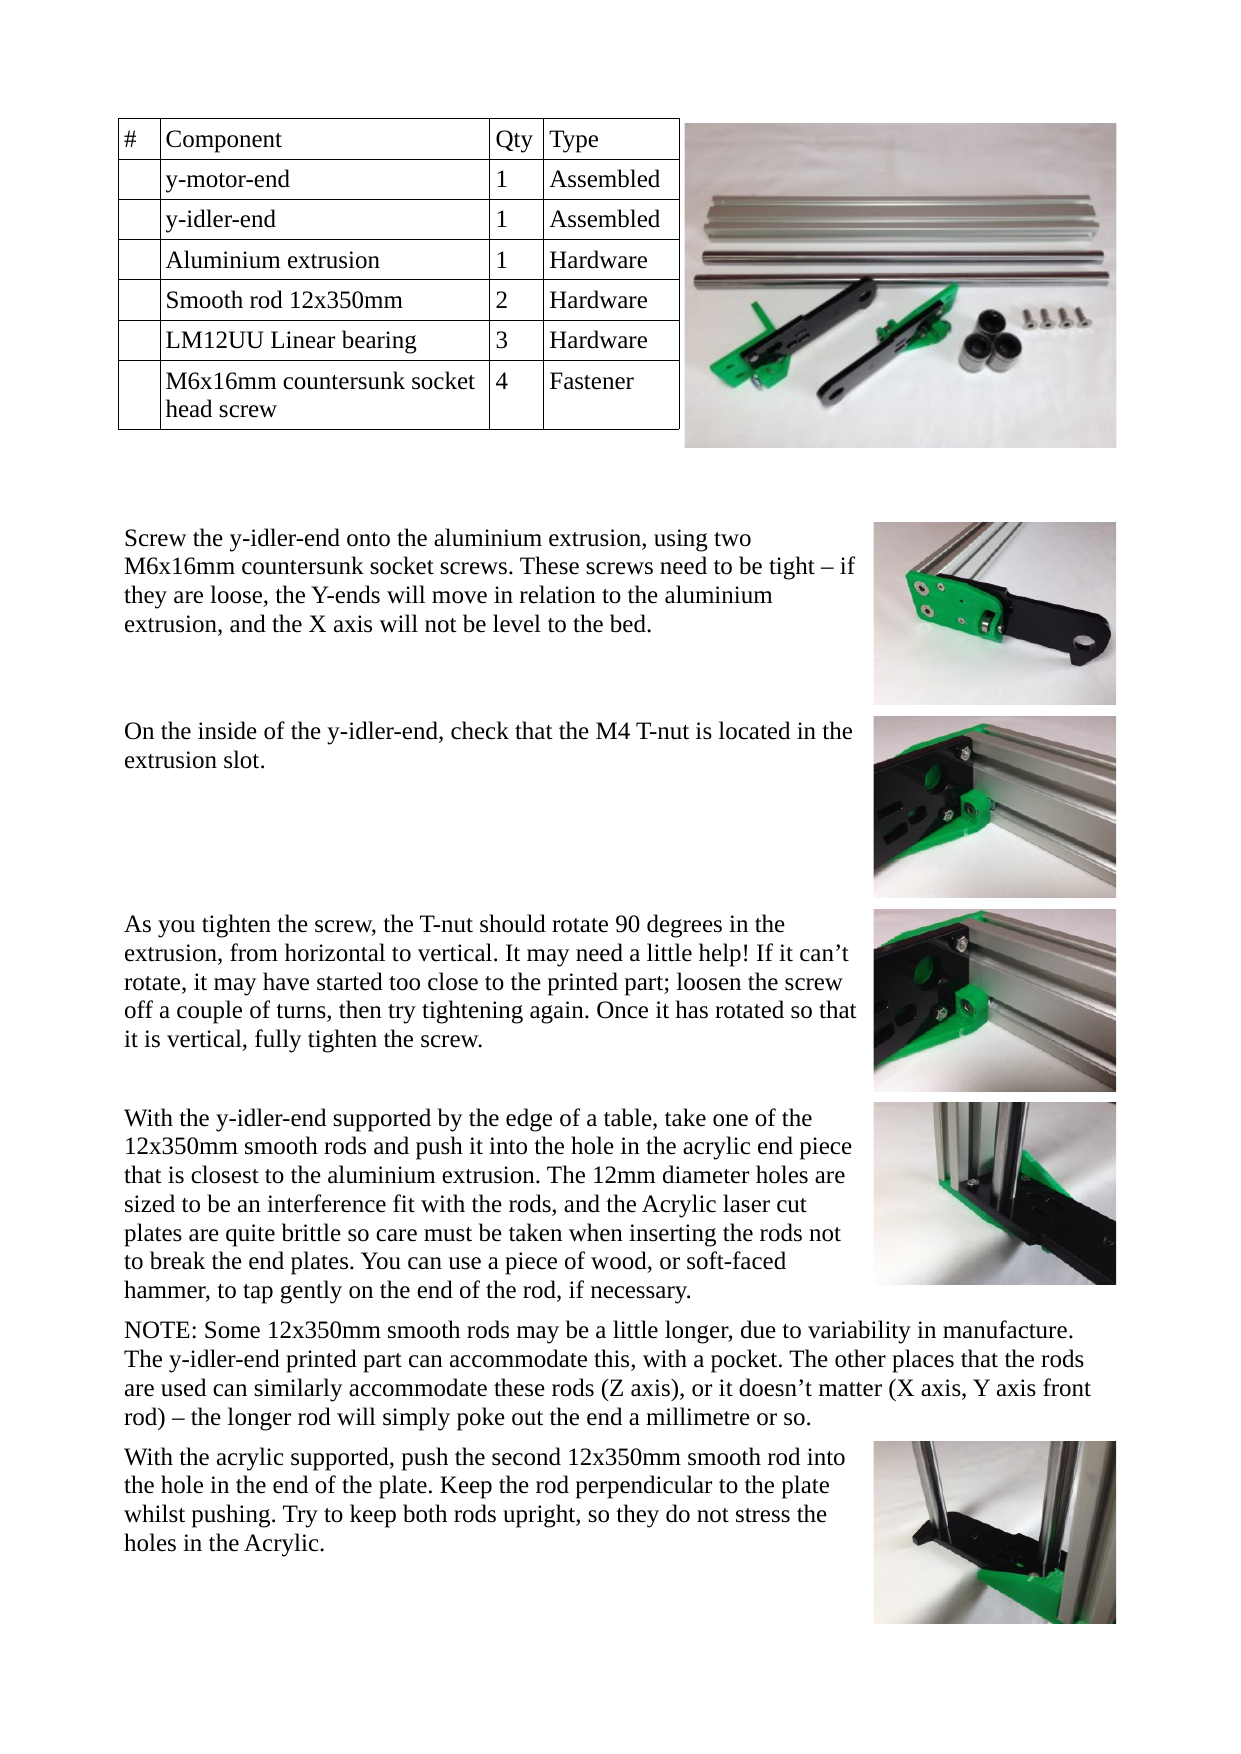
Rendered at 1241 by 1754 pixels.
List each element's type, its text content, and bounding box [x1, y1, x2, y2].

table_cell Hardware [544, 240, 679, 279]
table_cell Hardware [544, 321, 679, 360]
table_cell [119, 280, 160, 320]
table_header Type [544, 119, 679, 158]
table_cell [119, 240, 160, 279]
table_cell [118, 430, 160, 469]
picture [873, 522, 1117, 705]
table_cell On the inside of the y-idler-end, check that the M4 T-nut is located in the extrusion slot. [118, 710, 868, 904]
table_cell [868, 904, 1122, 1097]
table_cell [119, 361, 160, 429]
table_header Qty [490, 119, 543, 158]
table_cell [868, 710, 1122, 904]
table_cell With the y-idler-end supported by the edge of a table, take one of the 12x350mm smooth rods and push it into the hole in the acrylic end piece that is closest to the aluminium extrusion. The 12mm diameter holes are sized to be an interference fit with the rods, and the Acrylic laser cut plates are quite brittle so care must be taken when inserting the rods not to break the end plates. You can use a piece of wood, or soft-faced hammer, to tap gently on the end of the rod, if necessary. [118, 1097, 868, 1310]
table_header [868, 517, 1122, 710]
table_cell 1 [490, 160, 543, 199]
table_cell [490, 430, 543, 469]
picture [873, 909, 1117, 1092]
table_cell As you tighten the screw, the T-nut should rotate 90 degrees in the extrusion, from horizontal to vertical. It may need a little help! If it can’t rotate, it may have started too close to the printed part; loosen the screw off a couple of turns, then try tightening again. Once it has rotated so that it is vertical, fully tighten the screw. [118, 904, 868, 1097]
picture [873, 1102, 1117, 1285]
table_cell 3 [490, 321, 543, 360]
table_cell Assembled [544, 200, 679, 239]
picture [873, 716, 1117, 898]
table_cell [119, 200, 160, 239]
table_cell LM12UU Linear bearing [161, 321, 489, 360]
table_header [679, 118, 1122, 469]
table_cell 4 [490, 361, 543, 429]
table_header Component [161, 119, 489, 158]
table_cell NOTE: Some 12x350mm smooth rods may be a little longer, due to variability in manufacture. The y-idler-end printed part can accommodate this, with a pocket. The other places that the rods are used can similarly accommodate these rods (Z axis), or it doesn’t matter (X axis, Y axis front rod) – the longer rod will simply poke out the end a millimetre or so. [118, 1310, 1122, 1436]
table_cell [868, 1097, 1122, 1310]
picture [873, 1441, 1117, 1624]
table_cell [119, 321, 160, 360]
table_cell y-idler-end [161, 200, 489, 239]
table_cell [160, 430, 489, 469]
table_header # [119, 119, 160, 158]
table_cell Hardware [544, 280, 679, 320]
table_cell Assembled [544, 160, 679, 199]
table_cell 2 [490, 280, 543, 320]
table_header Screw the y-idler-end onto the aluminium extrusion, using two M6x16mm countersunk socket screws. These screws need to be tight – if they are loose, the Y-ends will move in relation to the aluminium extrusion, and the X axis will not be level to the bed. [118, 517, 868, 710]
table_cell 1 [490, 200, 543, 239]
table_cell Aluminium extrusion [161, 240, 489, 279]
table_cell y-motor-end [161, 160, 489, 199]
table_cell [543, 430, 679, 469]
table_cell [868, 1436, 1122, 1629]
table_cell [119, 160, 160, 199]
table_cell 1 [490, 240, 543, 279]
picture [684, 123, 1117, 448]
table_cell Fastener [544, 361, 679, 429]
table_cell With the acrylic supported, push the second 12x350mm smooth rod into the hole in the end of the plate. Keep the rod perpendicular to the plate whilst pushing. Try to keep both rods upright, so they do not stress the holes in the Acrylic. [118, 1436, 868, 1629]
table_cell M6x16mm countersunk socket head screw [161, 361, 489, 429]
table_cell Smooth rod 12x350mm [161, 280, 489, 320]
